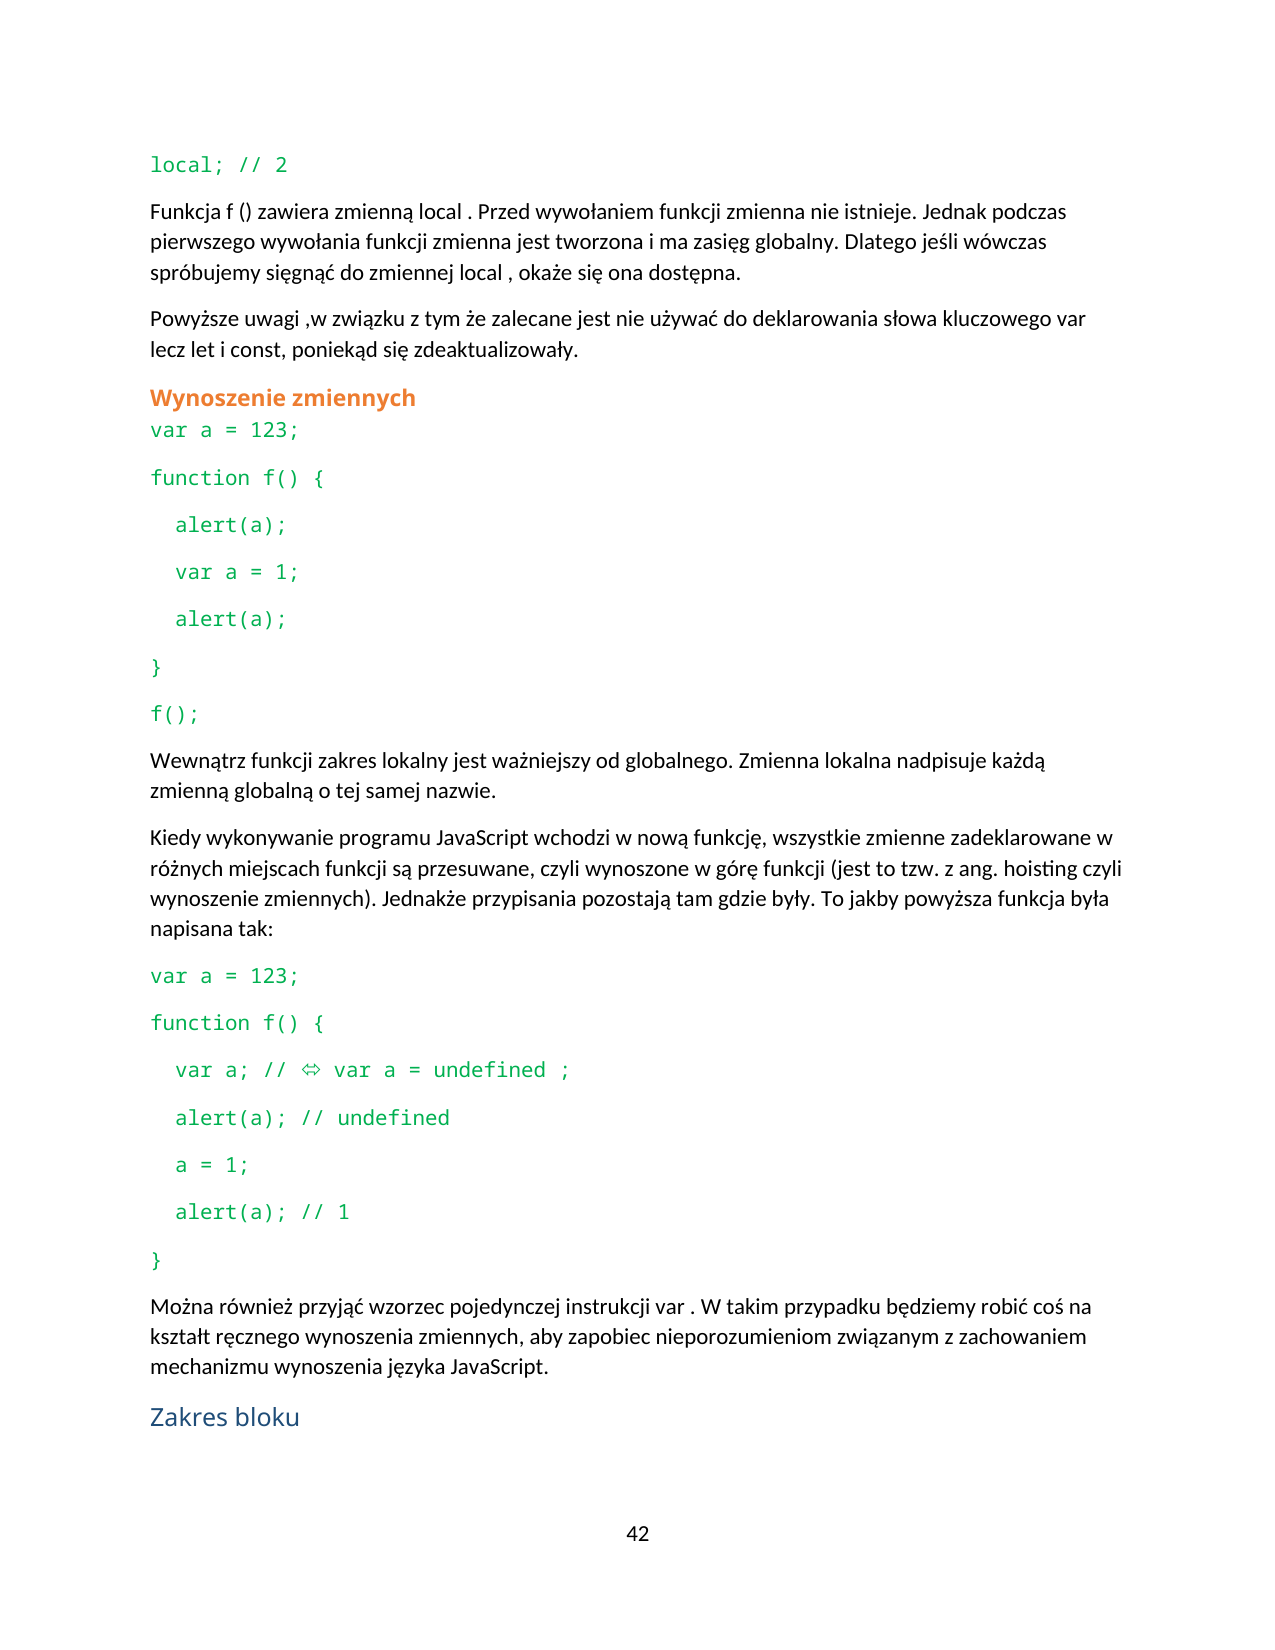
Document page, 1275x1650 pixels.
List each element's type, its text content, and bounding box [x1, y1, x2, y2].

text alert(a); [150, 510, 1125, 538]
text Powyższe uwagi ,w związku z tym że zalecane jest nie używać do deklarowania słowa kluczowego var lecz let i const, poniekąd się zdeaktualizowały. [150, 304, 1125, 363]
text Wynoszenie zmiennych [150, 382, 1125, 413]
text alert(a); // 1 [150, 1197, 1125, 1226]
text alert(a); // undefined [150, 1103, 1125, 1131]
subtitle Zakres bloku [150, 1399, 1125, 1433]
text Wewnątrz funkcji zakres lokalny jest ważniejszy od globalnego. Zmienna lokalna nadpisuje każdą zmienną globalną o tej samej nazwie. [150, 746, 1125, 805]
text var a = 123; [150, 415, 1125, 444]
text } [150, 652, 1125, 680]
text alert(a); [150, 604, 1125, 633]
text a = 1; [150, 1150, 1125, 1179]
text Funkcja f () zawiera zmienną local . Przed wywołaniem funkcji zmienna nie istnieje. Jednak podczas pierwszego wywołania funkcji zmienna jest tworzona i ma zasięg globalny. Dlatego jeśli wówczas spróbujemy sięgnąć do zmiennej local , okaże się ona dostępna. [150, 197, 1125, 286]
text f(); [150, 699, 1125, 728]
text function f() { [150, 1008, 1125, 1037]
text local; // 2 [150, 150, 1125, 178]
text Kiedy wykonywanie programu JavaScript wchodzi w nową funkcję, wszystkie zmienne zadeklarowane w różnych miejscach funkcji są przesuwane, czyli wynoszone w górę funkcji (jest to tzw. z ang. hoisting czyli wynoszenie zmiennych). Jednakże przypisania pozostają tam gdzie były. To jakby powyższa funkcja była napisana tak: [150, 823, 1125, 942]
text Można również przyjąć wzorzec pojedynczej instrukcji var . W takim przypadku będziemy robić coś na kształt ręcznego wynoszenia zmiennych, aby zapobiec nieporozumieniom związanym z zachowaniem mechanizmu wynoszenia języka JavaScript. [150, 1292, 1125, 1381]
text var a = 1; [150, 557, 1125, 586]
text } [150, 1245, 1125, 1273]
text var a; //  var a = undefined ; [150, 1056, 1125, 1084]
text var a = 123; [150, 961, 1125, 989]
text function f() { [150, 463, 1125, 491]
